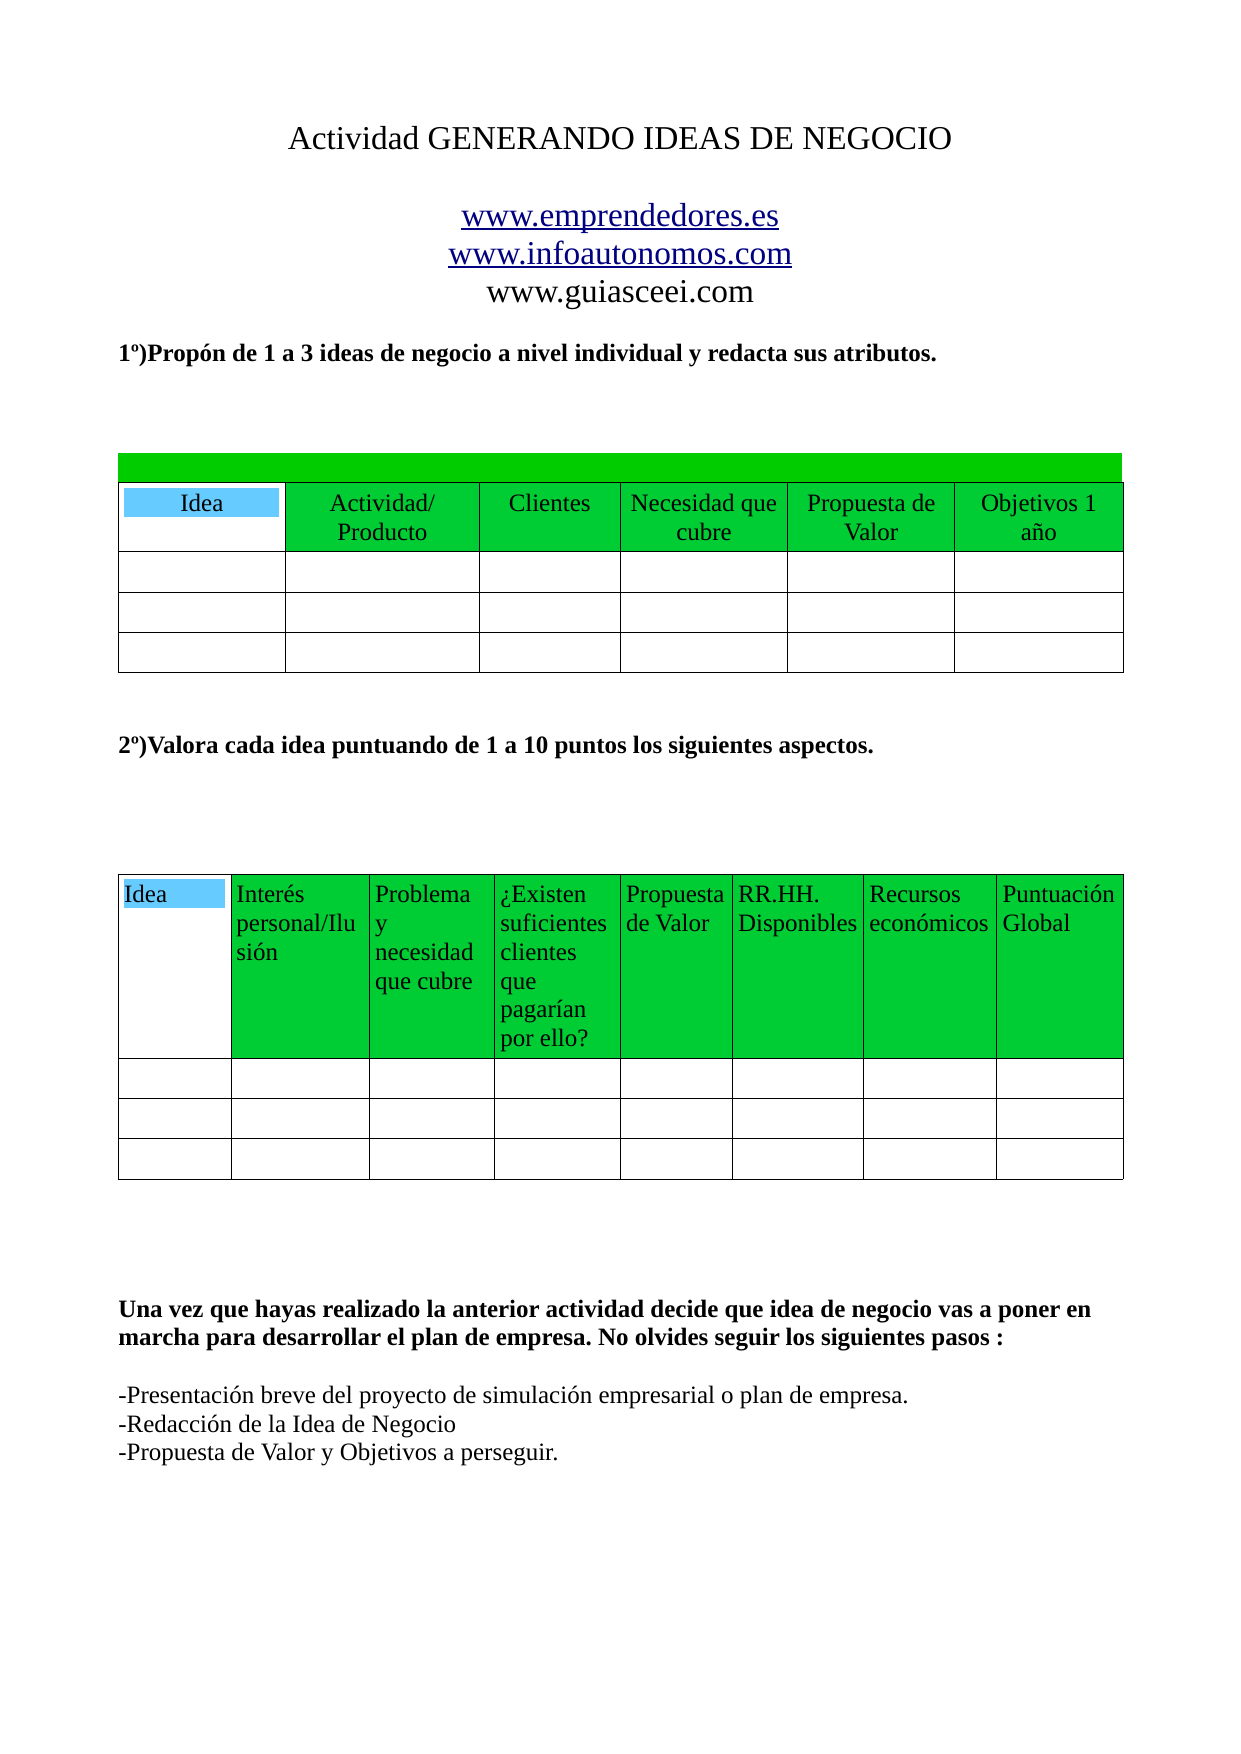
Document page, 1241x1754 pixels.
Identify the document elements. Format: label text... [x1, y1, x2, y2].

table_cell [788, 552, 954, 592]
table_cell [495, 1099, 620, 1138]
table_cell [621, 1099, 732, 1138]
table_header Clientes [480, 483, 620, 551]
table_cell [232, 1059, 369, 1098]
text 2º)Valora cada idea puntuando de 1 a 10 puntos los siguientes aspectos. [118, 730, 1122, 759]
text www.infoautonomos.com [118, 233, 1122, 271]
table_cell [480, 593, 620, 632]
table_header Problema y necesidad que cubre [370, 875, 494, 1058]
table_cell [864, 1139, 996, 1179]
table_cell [788, 633, 954, 672]
table_cell [621, 593, 787, 632]
table_cell [495, 1059, 620, 1098]
text Una vez que hayas realizado la anterior actividad decide que idea de negocio vas a poner en marcha para desarrollar el plan de empresa. No olvides seguir los siguientes pasos : [118, 1294, 1122, 1351]
table_cell [955, 593, 1123, 632]
table_cell [480, 552, 620, 592]
table_cell [733, 1099, 863, 1138]
text -Propuesta de Valor y Objetivos a perseguir. [118, 1437, 1122, 1466]
table_cell [997, 1099, 1123, 1138]
table_cell [286, 552, 479, 592]
table_cell [788, 593, 954, 632]
table_header Propuesta de Valor [788, 483, 954, 551]
table_cell [495, 1139, 620, 1179]
text -Redacción de la Idea de Negocio [118, 1409, 1122, 1437]
table_cell [621, 1139, 732, 1179]
text www.guiasceei.com [118, 271, 1122, 310]
table_cell [864, 1099, 996, 1138]
table_header Necesidad que cubre [621, 483, 787, 551]
table_cell [621, 1059, 732, 1098]
text www.emprendedores.es [118, 195, 1122, 233]
table_header Recursos económicos [864, 875, 996, 1058]
table_cell [864, 1059, 996, 1098]
table_cell [370, 1139, 494, 1179]
table_header Propuesta de Valor [621, 875, 732, 1058]
table_cell [286, 593, 479, 632]
table_cell [286, 633, 479, 672]
text -Presentación breve del proyecto de simulación empresarial o plan de empresa. [118, 1380, 1122, 1409]
table_cell [232, 1099, 369, 1138]
table_header Objetivos 1 año [955, 483, 1123, 551]
table_header Idea [119, 875, 231, 1058]
table_cell [119, 1139, 231, 1179]
table_cell [621, 633, 787, 672]
table_cell [621, 552, 787, 592]
table_cell [955, 552, 1123, 592]
table_cell [733, 1059, 863, 1098]
table_header Idea [119, 483, 285, 551]
table_cell [232, 1139, 369, 1179]
table_cell [119, 633, 285, 672]
table_header Actividad/Producto [286, 483, 479, 551]
table_cell [370, 1099, 494, 1138]
table_header RR.HH. Disponibles [733, 875, 863, 1058]
table_cell [119, 1099, 231, 1138]
table_cell [370, 1059, 494, 1098]
table_cell [480, 633, 620, 672]
table_cell [997, 1059, 1123, 1098]
table_cell [119, 593, 285, 632]
table_header ¿Existen suficientes clientes que pagarían por ello? [495, 875, 620, 1058]
table_header Puntuación Global [997, 875, 1123, 1058]
table_cell [733, 1139, 863, 1179]
text Actividad GENERANDO IDEAS DE NEGOCIO [118, 118, 1122, 156]
table_header Interés personal/Ilusión [232, 875, 369, 1058]
text 1º)Propón de 1 a 3 ideas de negocio a nivel individual y redacta sus atributos. [118, 338, 1122, 367]
table_cell [119, 1059, 231, 1098]
table_cell [955, 633, 1123, 672]
table_cell [119, 552, 285, 592]
table_cell [997, 1139, 1123, 1179]
